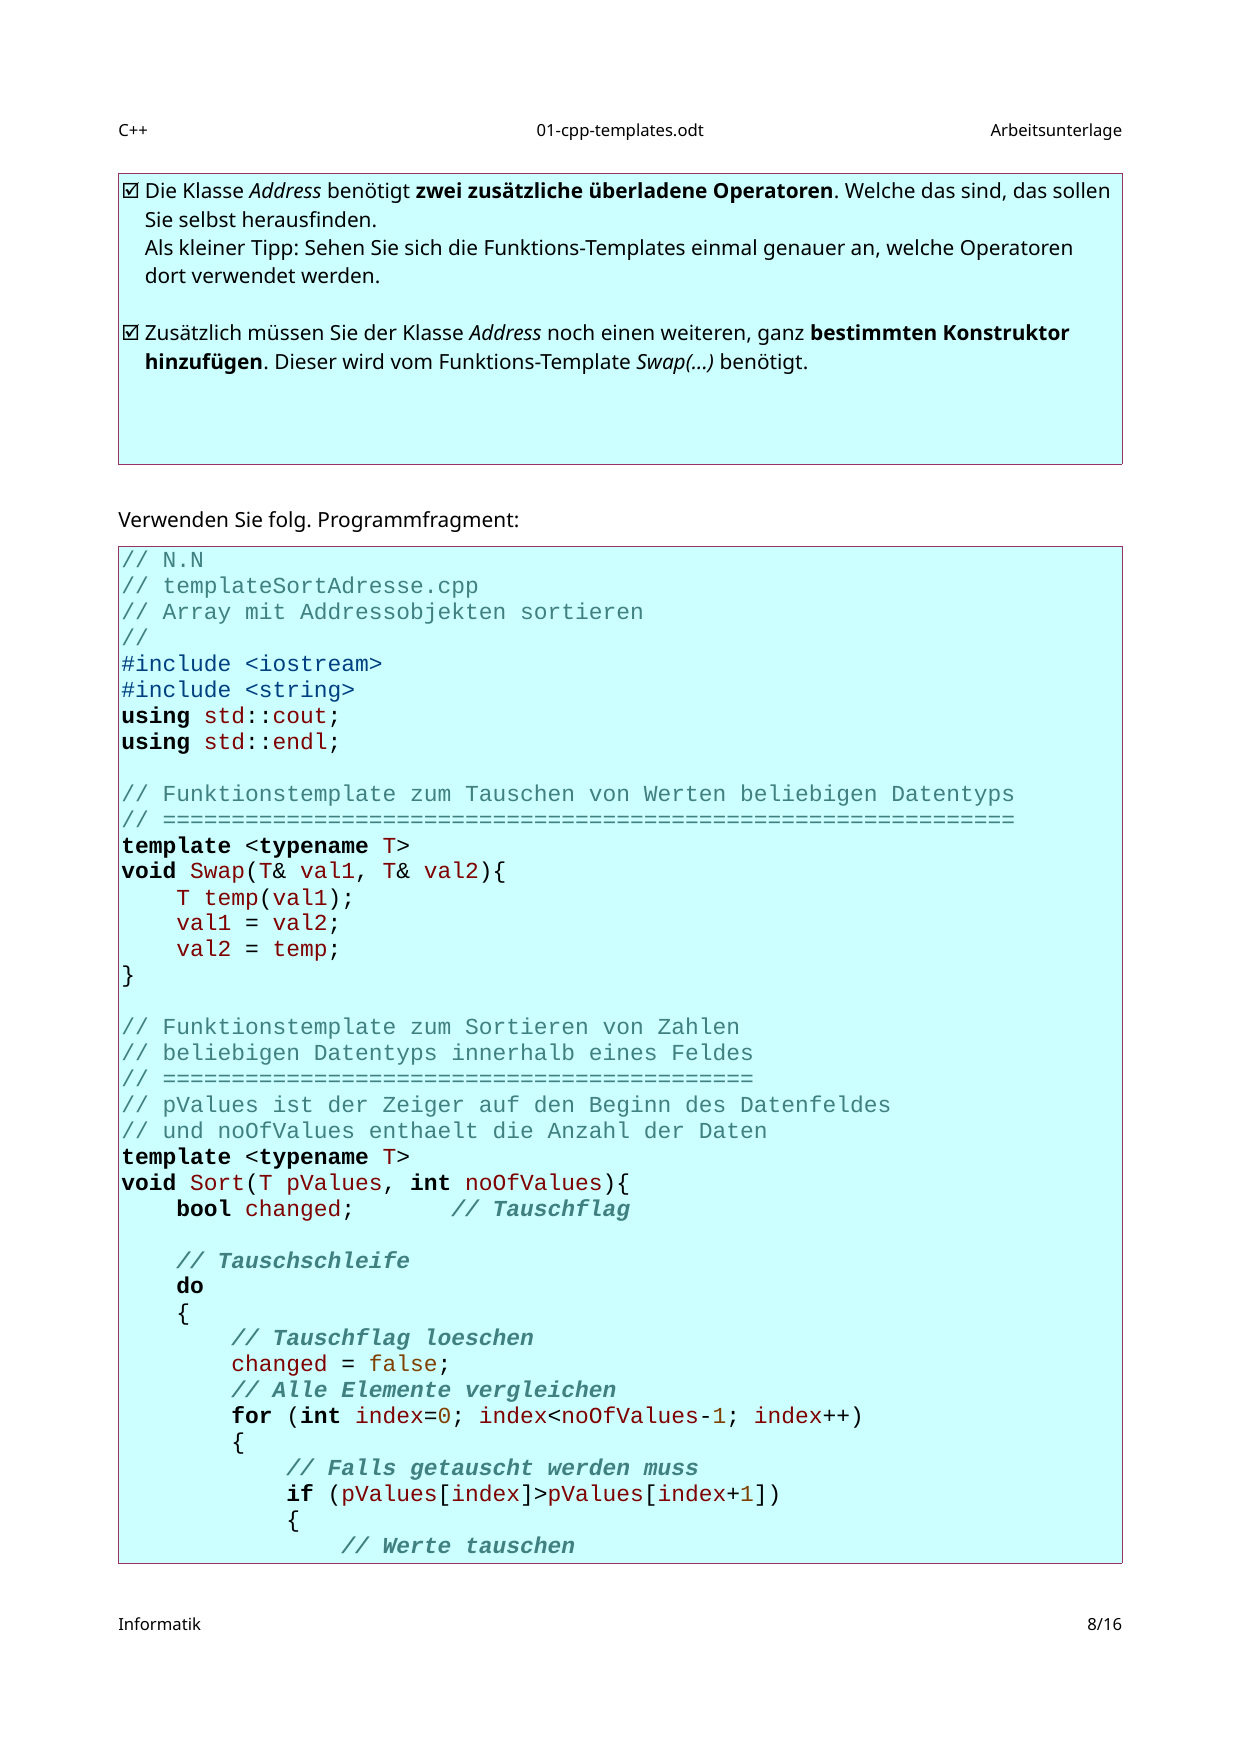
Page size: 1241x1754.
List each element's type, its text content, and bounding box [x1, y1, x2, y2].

text if (pValues[index]>pValues[index+1]) [119, 1479, 1122, 1505]
text #include <string> [119, 675, 1122, 701]
text { [119, 1505, 1122, 1531]
text { [119, 1427, 1122, 1453]
list Die Klasse Address benötigt zwei zusätzliche überladene Operatoren. Welche das sind, das sollen Sie selbst herausfinden. Als kleiner Tipp: Sehen Sie sich die Funktions-Templates einmal genauer an, welche Operatoren dort verwendet werden. [119, 174, 1122, 316]
text val2 = temp; [119, 935, 1122, 961]
list Zusätzlich müssen Sie der Klasse Address noch einen weiteren, ganz bestimmten Konstruktor hinzufügen. Dieser wird vom Funktions-Template Swap(...) benötigt. [119, 316, 1122, 372]
text // und noOfValues enthaelt die Anzahl der Daten [119, 1116, 1122, 1142]
text bool changed; // Tauschflag [119, 1194, 1122, 1220]
text // Werte tauschen [119, 1531, 1122, 1563]
text changed = false; [119, 1350, 1122, 1376]
text using std::cout; [119, 701, 1122, 727]
text // Funktionstemplate zum Tauschen von Werten beliebigen Datentyps [119, 779, 1122, 805]
text template <typename T> [119, 1142, 1122, 1168]
text // Alle Elemente vergleichen [119, 1376, 1122, 1402]
text // N.N [119, 547, 1122, 572]
text // pValues ist der Zeiger auf den Beginn des Datenfeldes [119, 1090, 1122, 1116]
text // beliebigen Datentyps innerhalb eines Feldes [119, 1038, 1122, 1064]
text { [119, 1298, 1122, 1324]
text } [119, 961, 1122, 987]
text Verwenden Sie folg. Programmfragment: [118, 505, 1122, 533]
text do [119, 1272, 1122, 1298]
text template <typename T> [119, 831, 1122, 857]
text void Swap(T& val1, T& val2){ [119, 857, 1122, 883]
text for (int index=0; index<noOfValues-1; index++) [119, 1402, 1122, 1427]
text // Funktionstemplate zum Sortieren von Zahlen [119, 1012, 1122, 1038]
text // Tauschflag loeschen [119, 1324, 1122, 1350]
text T temp(val1); [119, 883, 1122, 909]
text // Tauschschleife [119, 1246, 1122, 1272]
text void Sort(T pValues, int noOfValues){ [119, 1168, 1122, 1194]
text // Falls getauscht werden muss [119, 1453, 1122, 1479]
text // Array mit Addressobjekten sortieren [119, 597, 1122, 623]
text using std::endl; [119, 727, 1122, 753]
text #include <iostream> [119, 649, 1122, 675]
text val1 = val2; [119, 909, 1122, 935]
text // ============================================================== [119, 805, 1122, 831]
text // [119, 623, 1122, 649]
text // templateSortAdresse.cpp [119, 572, 1122, 597]
text // =========================================== [119, 1064, 1122, 1090]
